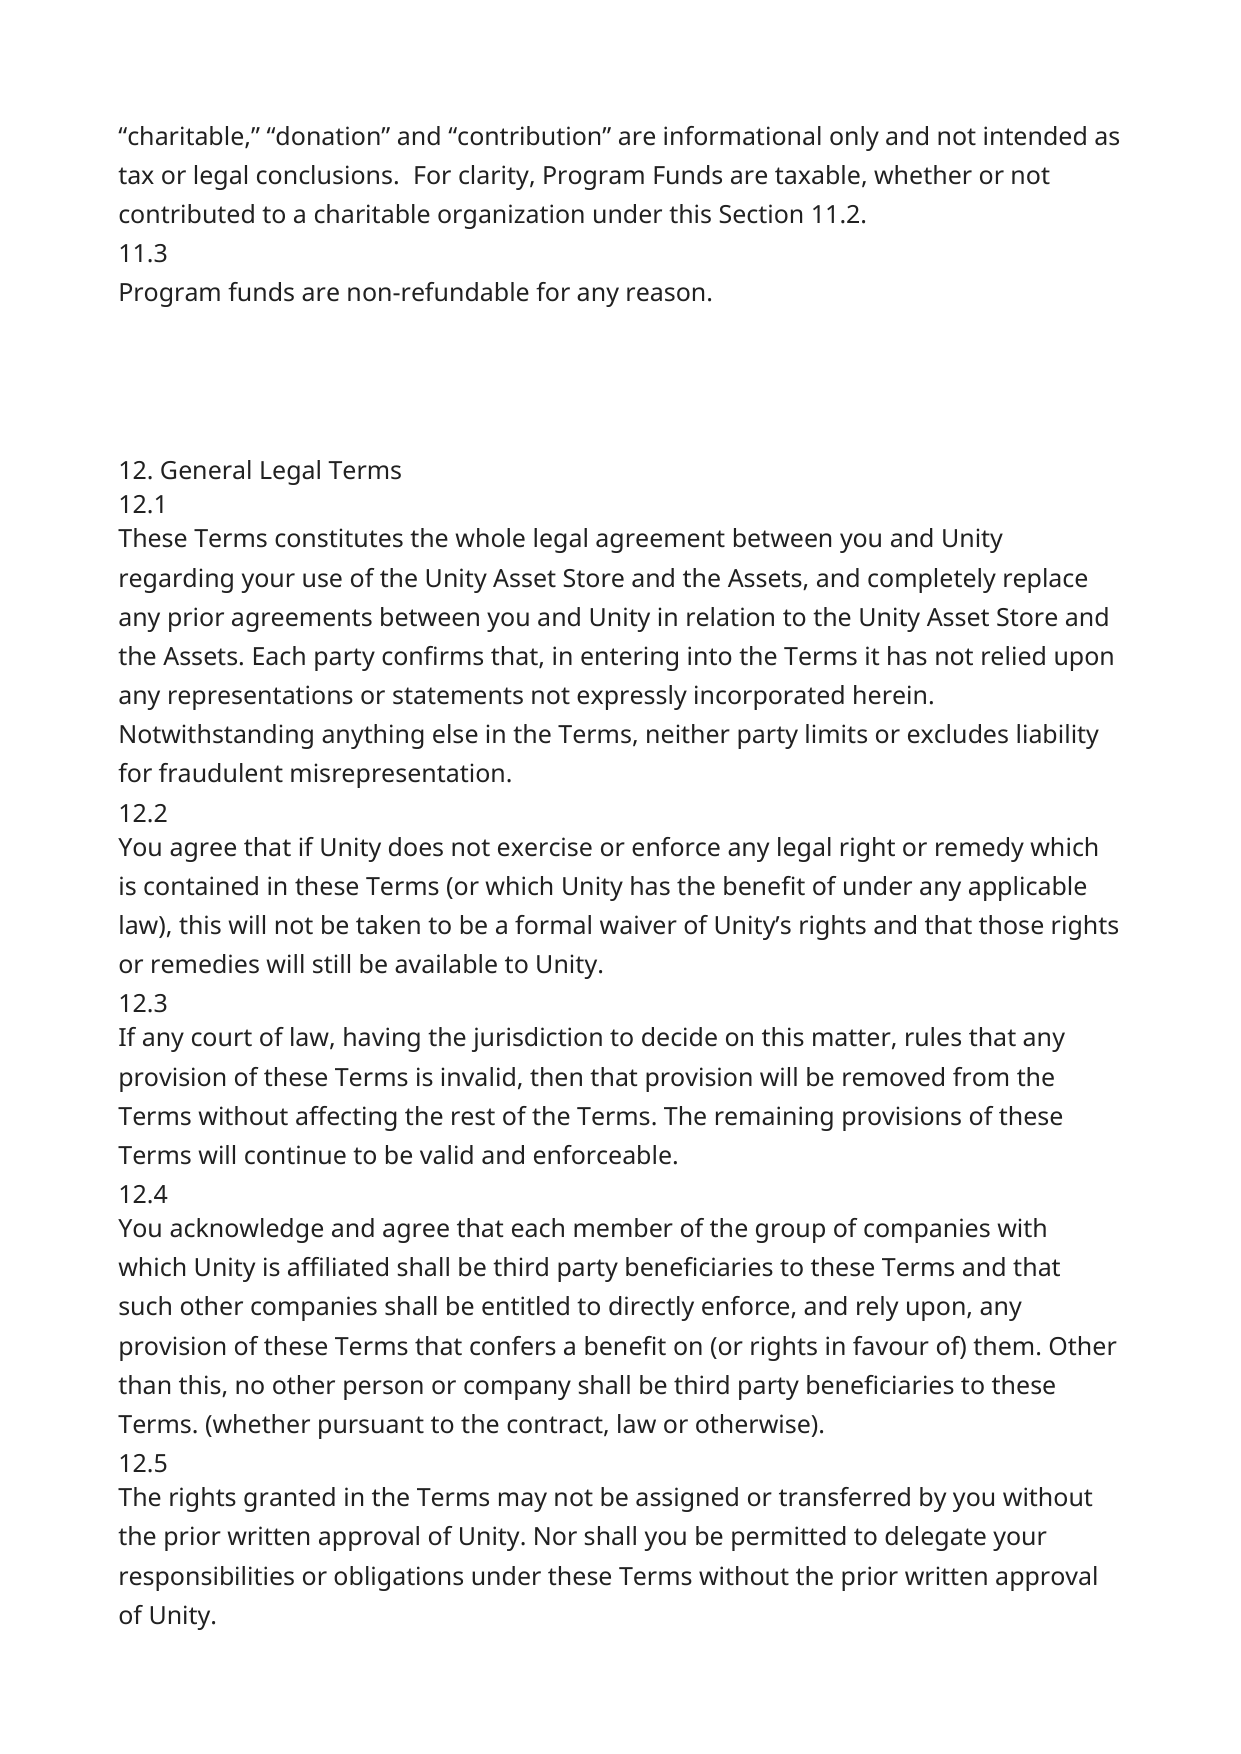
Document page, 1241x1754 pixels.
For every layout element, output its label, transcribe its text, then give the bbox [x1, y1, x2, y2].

subtitle 12.2 [118, 795, 1122, 829]
subtitle 12.1 [118, 487, 1122, 521]
subtitle 12.4 [118, 1177, 1122, 1211]
subtitle 12.5 [118, 1446, 1122, 1480]
subtitle 12.3 [118, 986, 1122, 1020]
subtitle 12. General Legal Terms [118, 453, 1122, 487]
text If any court of law, having the jurisdiction to decide on this matter, rules that any provision of these Terms is invalid, then that provision will be removed from the Terms without affecting the rest of the Terms. The remaining provisions of these Terms will continue to be valid and enforceable. [118, 1020, 1122, 1172]
text These Terms constitutes the whole legal agreement between you and Unity regarding your use of the Unity Asset Store and the Assets, and completely replace any prior agreements between you and Unity in relation to the Unity Asset Store and the Assets. Each party confirms that, in entering into the Terms it has not relied upon any representations or statements not expressly incorporated herein. Notwithstanding anything else in the Terms, neither party limits or excludes liability for fraudulent misrepresentation. [118, 521, 1122, 790]
text The rights granted in the Terms may not be assigned or transferred by you without the prior written approval of Unity. Nor shall you be permitted to delegate your responsibilities or obligations under these Terms without the prior written approval of Unity. [118, 1480, 1122, 1631]
text “charitable,” “donation” and “contribution” are informational only and not intended as tax or legal conclusions. For clarity, Program Funds are taxable, whether or not contributed to a charitable organization under this Section 11.2. [118, 118, 1122, 231]
text You acknowledge and agree that each member of the group of companies with which Unity is affiliated shall be third party beneficiaries to these Terms and that such other companies shall be entitled to directly enforce, and rely upon, any provision of these Terms that confers a benefit on (or rights in favour of) them. Other than this, no other person or company shall be third party beneficiaries to these Terms. (whether pursuant to the contract, law or otherwise). [118, 1211, 1122, 1441]
text You agree that if Unity does not exercise or enforce any legal right or remedy which is contained in these Terms (or which Unity has the benefit of under any applicable law), this will not be taken to be a formal waiver of Unity’s rights and that those rights or remedies will still be available to Unity. [118, 829, 1122, 981]
text Program funds are non-refundable for any reason. [118, 275, 1122, 309]
text 11.3 [118, 236, 1122, 270]
